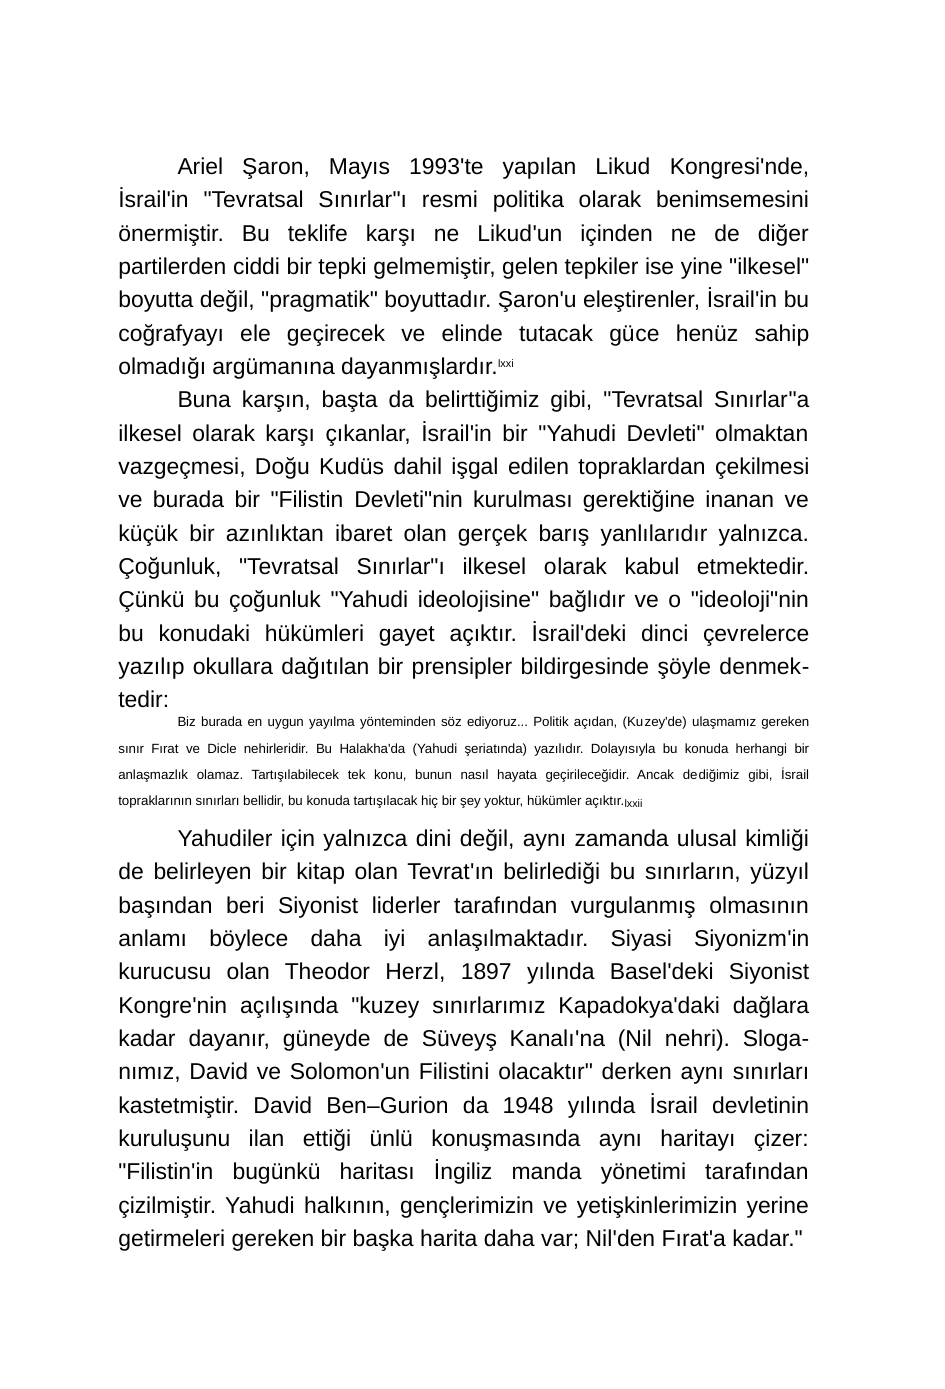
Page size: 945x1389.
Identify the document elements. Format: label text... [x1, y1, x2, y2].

text Yahudiler için yalnızca dini değil, aynı zamanda ulusal kimliği de belirleyen bir kitap olan Tevrat'ın belirlediği bu sınırların, yüzyıl başından beri Siyonist liderler tarafından vurgulanmış olmasının anlamı böylece daha iyi an­laşılmaktadır. Siyasi Siyonizm'in kurucusu olan Theodor Herzl, 1897 yı­lın­da Basel'deki Siyonist Kongre'nin açılışında "kuzey sınırlarımız Kapa­dokya'daki dağlara kadar dayanır, güneyde de Süveyş Kanalı'na (Nil nehri). Sloga­nımız, David ve Solomon'un Filistini olacaktır" derken aynı sınırları kastetmiştir. David Ben–Gurion da 1948 yılında İsrail devletinin kuruluşunu ilan ettiği ünlü konuşmasında aynı haritayı çizer: "Filistin'in bugünkü haritası İngiliz manda yönetimi tarafından çizilmiştir. Yahudi halkının, gençleri­mizin ve yetişkinlerimizin yerine getirmeleri gereken bir başka harita daha var; Nil'den Fırat'a kadar." [118, 820, 809, 1253]
text Biz burada en uygun yayılma yönteminden söz ediyoruz... Politik açıdan, (Ku­zey'de) ulaşmamız gereken sınır Fırat ve Dicle nehirleridir. Bu Halakha'da (Ya­hudi şeriatında) yazılıdır. Dolayısıyla bu konuda herhangi bir anlaşmazlık ola­maz. Tartışılabilecek tek konu, bunun nasıl hayata geçirileceğidir. Ancak de­­di­ğimiz gibi, İsrail topraklarının sınırları bellidir, bu konuda tartışılacak hiç bir şey yoktur, hükümler açıktır. [118, 714, 809, 820]
text Buna karşın, başta da belirttiğimiz gibi, "Tevratsal Sınırlar"a ilkesel ola­rak karşı çıkanlar, İsrail'in bir "Yahudi Devleti" olmaktan vazgeçmesi, Do­ğu Kudüs dahil işgal edilen topraklardan çekilmesi ve burada bir "Filistin Dev­leti"nin kurulması gerektiğine inanan ve küçük bir azınlıktan ibaret olan ger­çek barış yanlılarıdır yalnızca. Çoğunluk, "Tevratsal Sınırlar"ı ilkesel o­larak kabul etmektedir. Çünkü bu çoğunluk "Yahudi ideolojisine" bağlıdır ve o "ideoloji"nin bu konudaki hükümleri gayet açıktır. İsrail'deki dinci çev­relerce yazılıp okullara dağıtılan bir prensipler bildirgesinde şöyle denmek­tedir: [118, 381, 809, 714]
text Ariel Şaron, Mayıs 1993'te yapılan Likud Kongresi'nde, İsrail'in "Tev­ratsal Sınırlar"ı resmi politika olarak benimsemesini önermiştir. Bu teklife kar­şı ne Likud'un içinden ne de diğer partilerden ciddi bir tepki gelme­miştir, gelen tepkiler ise yine "ilkesel" boyutta değil, "pragmatik" boyuttadır. Şa­ron'u eleştirenler, İsrail'in bu coğrafyayı ele geçirecek ve elinde tutacak gü­­ce henüz sahip olmadığı argümanına dayanmışlardır. [118, 148, 809, 381]
